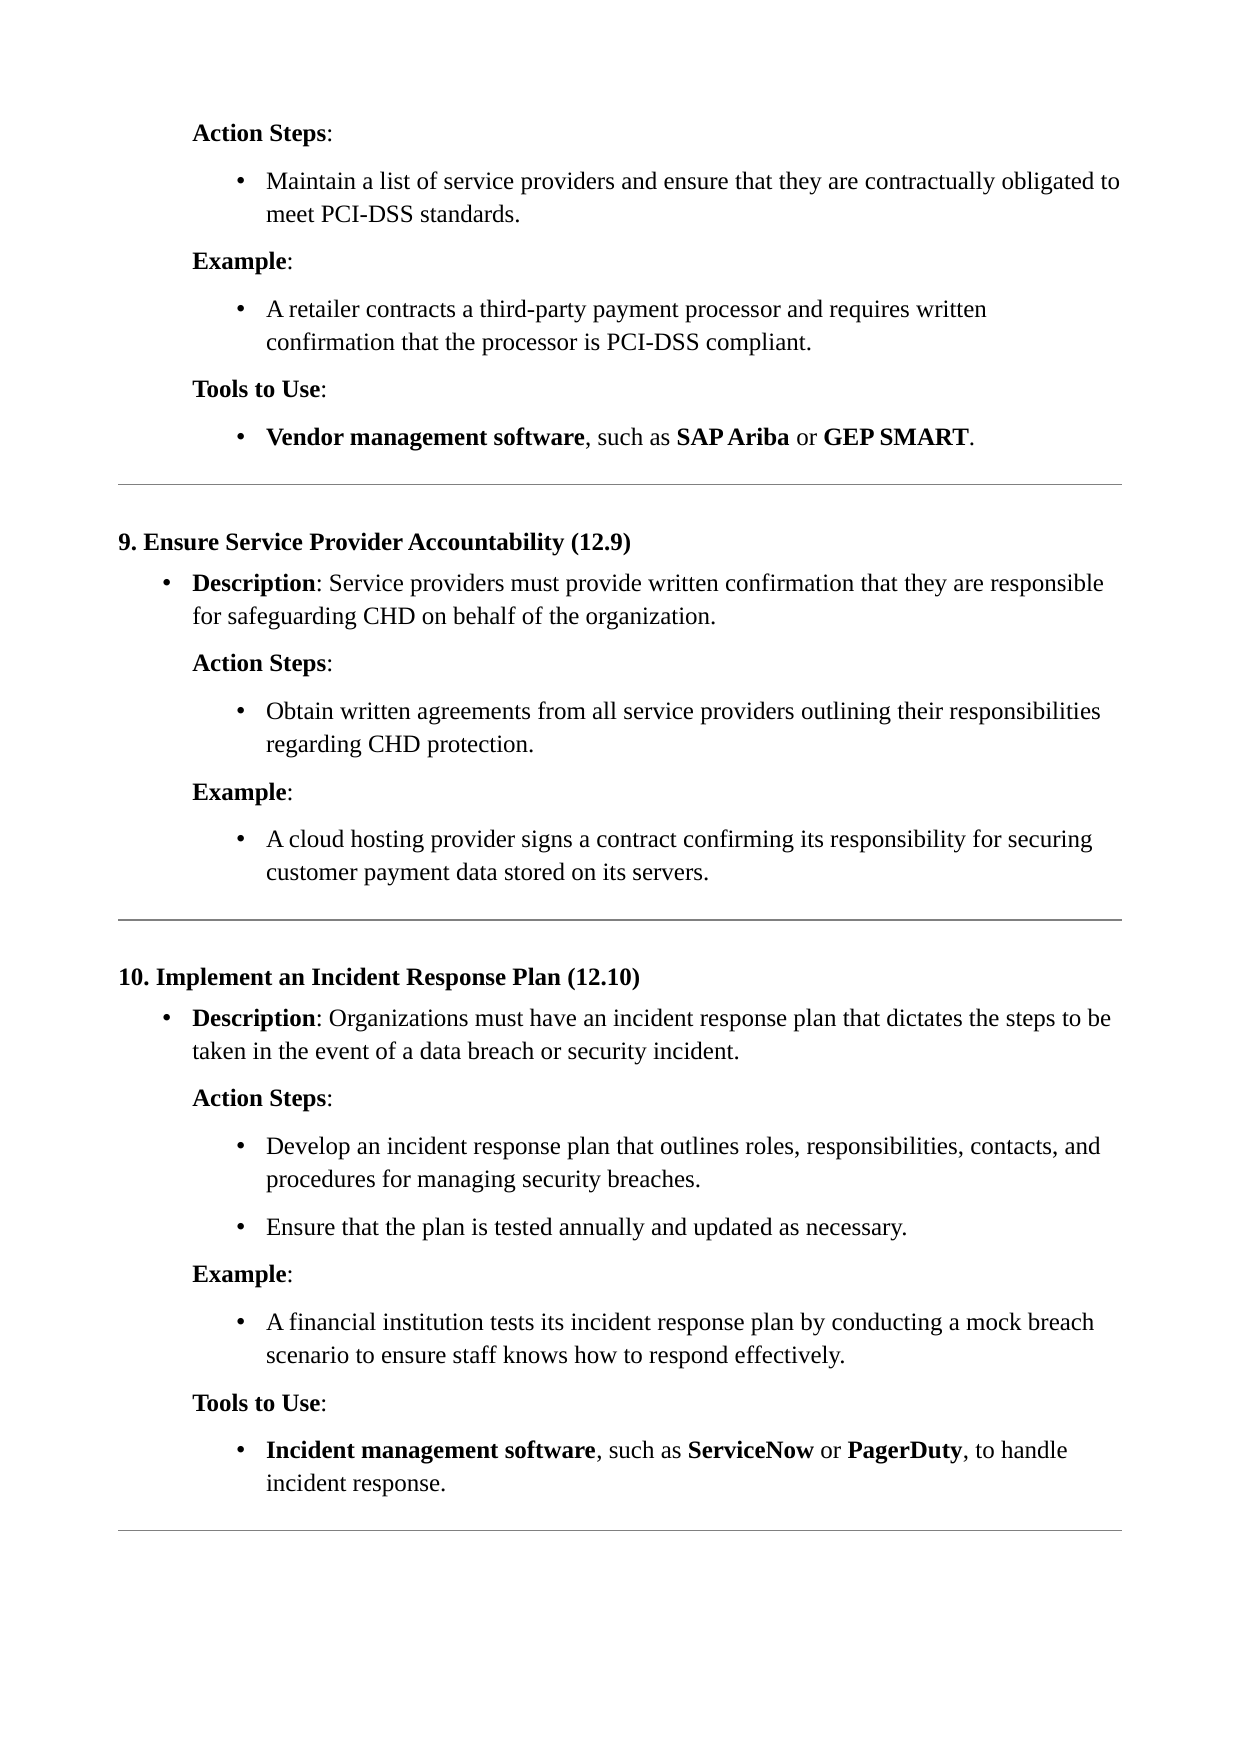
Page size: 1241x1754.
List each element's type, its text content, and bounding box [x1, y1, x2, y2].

list Action Steps: [162, 118, 1122, 147]
subtitle 9. Ensure Service Provider Accountability (12.9) [118, 527, 1122, 555]
list Ensure that the plan is tested annually and updated as necessary. [236, 1212, 1122, 1241]
list A financial institution tests its incident response plan by conducting a mock breach scenario to ensure staff knows how to respond effectively. [236, 1307, 1122, 1369]
list A cloud hosting provider signs a contract confirming its responsibility for securing customer payment data stored on its servers. [236, 824, 1122, 886]
list Description: Service providers must provide written confirmation that they are responsible for safeguarding CHD on behalf of the organization. [162, 568, 1122, 629]
list Action Steps: [162, 648, 1122, 677]
list Description: Organizations must have an incident response plan that dictates the steps to be taken in the event of a data breach or security incident. [162, 1003, 1122, 1065]
list Tools to Use: [162, 1388, 1122, 1416]
list A retailer contracts a third-party payment processor and requires written confirmation that the processor is PCI-DSS compliant. [236, 294, 1122, 356]
list Vendor management software, such as SAP Ariba or GEP SMART. [236, 422, 1122, 451]
list Tools to Use: [162, 374, 1122, 403]
list Incident management software, such as ServiceNow or PagerDuty, to handle incident response. [236, 1435, 1122, 1497]
list Maintain a list of service providers and ensure that they are contractually obligated to meet PCI-DSS standards. [236, 166, 1122, 227]
subtitle 10. Implement an Incident Response Plan (12.10) [118, 962, 1122, 990]
list Obtain written agreements from all service providers outlining their responsibilities regarding CHD protection. [236, 696, 1122, 758]
list Action Steps: [162, 1083, 1122, 1112]
list Example: [162, 1259, 1122, 1288]
list Example: [162, 777, 1122, 805]
list Example: [162, 246, 1122, 275]
list Develop an incident response plan that outlines roles, responsibilities, contacts, and procedures for managing security breaches. [236, 1131, 1122, 1193]
